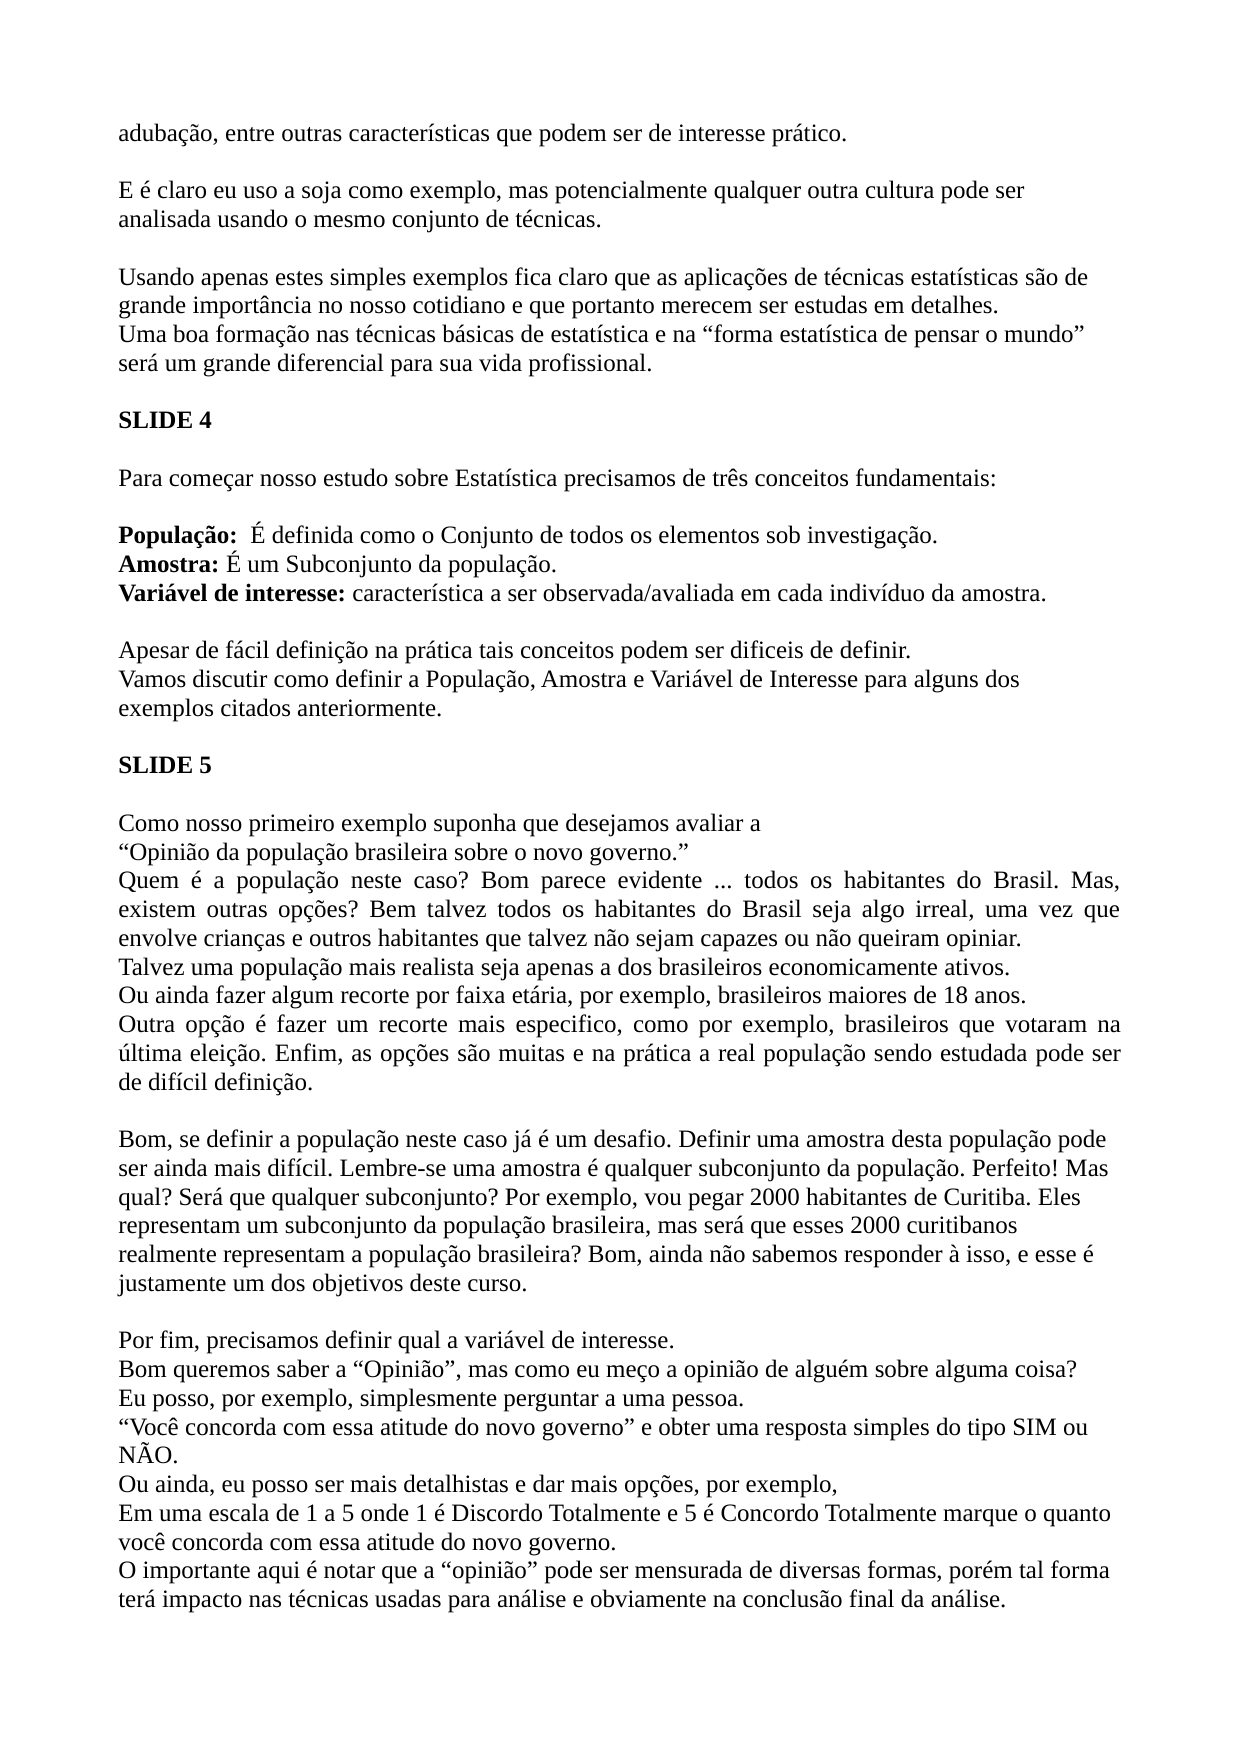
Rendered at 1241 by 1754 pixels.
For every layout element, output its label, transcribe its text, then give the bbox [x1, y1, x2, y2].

text “Opinião da população brasileira sobre o novo governo.” [118, 837, 1122, 866]
text Bom queremos saber a “Opinião”, mas como eu meço a opinião de alguém sobre alguma coisa? [118, 1354, 1122, 1383]
text Eu posso, por exemplo, simplesmente perguntar a uma pessoa. [118, 1383, 1122, 1412]
text Amostra: É um Subconjunto da população. [118, 549, 1122, 578]
text Quem é a população neste caso? Bom parece evidente ... todos os habitantes do Brasil. Mas, existem outras opções? Bem talvez todos os habitantes do Brasil seja algo irreal, uma vez que envolve crianças e outros habitantes que talvez não sejam capazes ou não queiram opiniar. [118, 866, 1122, 952]
text Outra opção é fazer um recorte mais especifico, como por exemplo, brasileiros que votaram na última eleição. Enfim, as opções são muitas e na prática a real população sendo estudada pode ser de difícil definição. [118, 1009, 1122, 1096]
text Usando apenas estes simples exemplos fica claro que as aplicações de técnicas estatísticas são de grande importância no nosso cotidiano e que portanto merecem ser estudas em detalhes. [118, 262, 1122, 319]
text Ou ainda, eu posso ser mais detalhistas e dar mais opções, por exemplo, [118, 1469, 1122, 1498]
text O importante aqui é notar que a “opinião” pode ser mensurada de diversas formas, porém tal forma terá impacto nas técnicas usadas para análise e obviamente na conclusão final da análise. [118, 1556, 1122, 1613]
text adubação, entre outras características que podem ser de interesse prático. [118, 118, 1122, 147]
text SLIDE 5 [118, 751, 1122, 779]
text Uma boa formação nas técnicas básicas de estatística e na “forma estatística de pensar o mundo” será um grande diferencial para sua vida profissional. [118, 319, 1122, 377]
text Variável de interesse: característica a ser observada/avaliada em cada indivíduo da amostra. [118, 578, 1122, 607]
text E é claro eu uso a soja como exemplo, mas potencialmente qualquer outra cultura pode ser analisada usando o mesmo conjunto de técnicas. [118, 176, 1122, 233]
text Ou ainda fazer algum recorte por faixa etária, por exemplo, brasileiros maiores de 18 anos. [118, 981, 1122, 1009]
text Bom, se definir a população neste caso já é um desafio. Definir uma amostra desta população pode ser ainda mais difícil. Lembre-se uma amostra é qualquer subconjunto da população. Perfeito! Mas qual? Será que qualquer subconjunto? Por exemplo, vou pegar 2000 habitantes de Curitiba. Eles representam um subconjunto da população brasileira, mas será que esses 2000 curitibanos realmente representam a população brasileira? Bom, ainda não sabemos responder à isso, e esse é justamente um dos objetivos deste curso. [118, 1124, 1122, 1297]
text Apesar de fácil definição na prática tais conceitos podem ser dificeis de definir. [118, 636, 1122, 664]
text Vamos discutir como definir a População, Amostra e Variável de Interesse para alguns dos exemplos citados anteriormente. [118, 664, 1122, 722]
text Talvez uma população mais realista seja apenas a dos brasileiros economicamente ativos. [118, 952, 1122, 981]
text Para começar nosso estudo sobre Estatística precisamos de três conceitos fundamentais: [118, 463, 1122, 492]
text Como nosso primeiro exemplo suponha que desejamos avaliar a [118, 808, 1122, 837]
text SLIDE 4 [118, 406, 1122, 434]
text Por fim, precisamos definir qual a variável de interesse. [118, 1326, 1122, 1354]
text População: É definida como o Conjunto de todos os elementos sob investigação. [118, 521, 1122, 549]
text Em uma escala de 1 a 5 onde 1 é Discordo Totalmente e 5 é Concordo Totalmente marque o quanto você concorda com essa atitude do novo governo. [118, 1498, 1122, 1556]
text “Você concorda com essa atitude do novo governo” e obter uma resposta simples do tipo SIM ou NÃO. [118, 1412, 1122, 1469]
